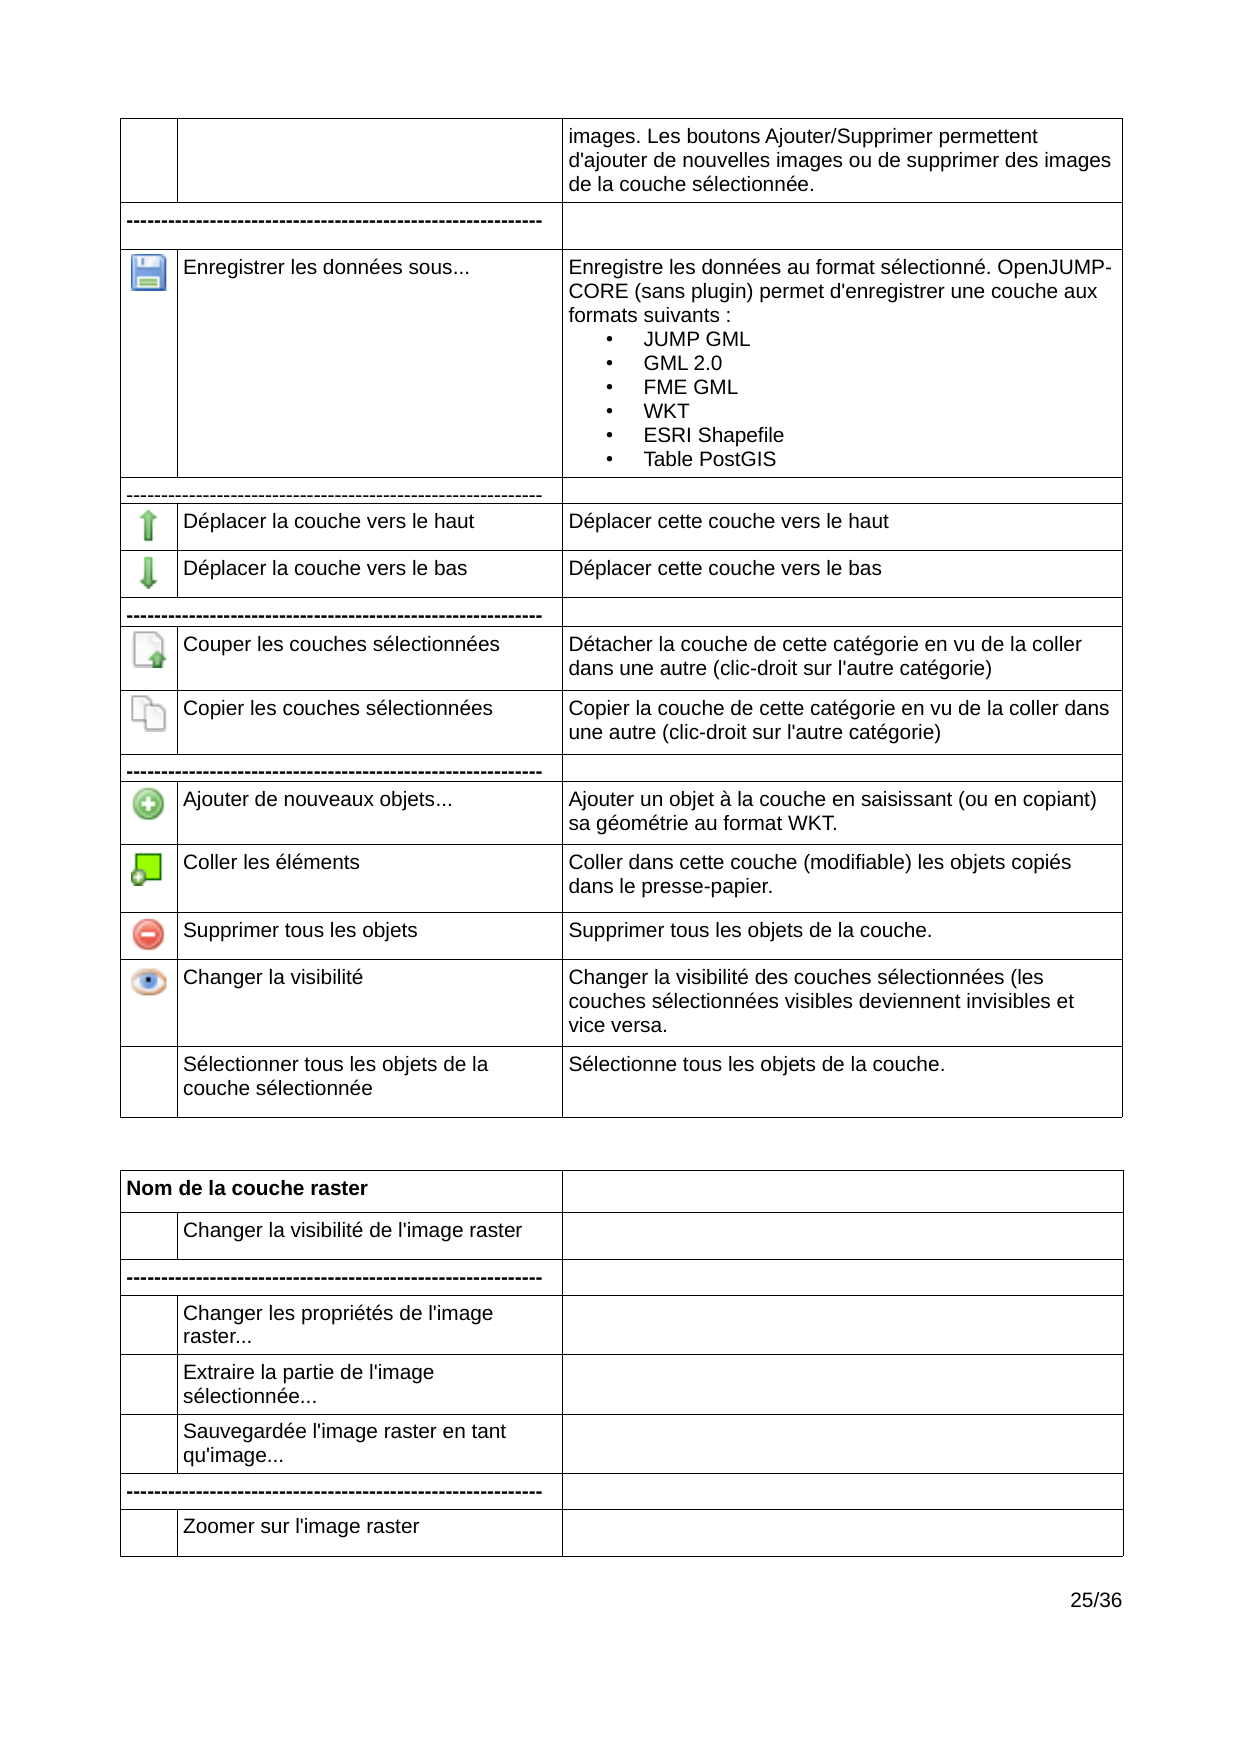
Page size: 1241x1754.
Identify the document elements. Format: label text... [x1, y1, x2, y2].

table_cell [563, 1415, 1123, 1473]
table_cell Copier les couches sélectionnées [178, 691, 562, 753]
table_cell [121, 627, 177, 690]
table_cell Changer la visibilité [178, 960, 562, 1046]
table_cell Sélectionner tous les objets de la couche sélectionnée [178, 1047, 562, 1117]
table_cell Déplacer la couche vers le haut [178, 504, 562, 550]
table_cell Changer la visibilité des couches sélectionnées (les couches sélectionnées visibles deviennent invisibles et vice versa. [563, 960, 1122, 1046]
table_cell [121, 504, 177, 508]
table_cell [121, 691, 177, 753]
table_cell Extraire la partie de l'image sélectionnée... [178, 1355, 562, 1413]
table_cell Détacher la couche de cette catégorie en vu de la coller dans une autre (clic-droit sur l'autre catégorie) [563, 627, 1122, 690]
table_cell ------------------------------------------------------------ [121, 203, 562, 249]
table_cell [121, 782, 177, 844]
table_cell [121, 1415, 177, 1473]
table_cell [121, 551, 177, 597]
table_cell [563, 478, 1122, 503]
table_header [563, 1171, 1123, 1212]
table_cell [178, 119, 562, 202]
table_cell Ajouter un objet à la couche en saisissant (ou en copiant) sa géométrie au format WKT. [563, 782, 1122, 844]
table_cell [563, 1510, 1123, 1556]
table_cell Enregistrer les données sous... [178, 250, 562, 477]
picture [131, 254, 167, 291]
picture [131, 508, 167, 544]
table_cell Supprimer tous les objets de la couche. [563, 913, 1122, 959]
table_cell Sélectionne tous les objets de la couche. [563, 1047, 1122, 1117]
table_cell Déplacer cette couche vers le bas [563, 551, 1122, 597]
table_cell [121, 509, 177, 550]
table_cell ------------------------------------------------------------ [121, 1474, 562, 1508]
picture [131, 555, 167, 592]
table_cell Changer les propriétés de l'image raster... [178, 1296, 562, 1354]
table_cell [121, 1047, 177, 1117]
table_cell Supprimer tous les objets [178, 913, 562, 959]
table_cell ------------------------------------------------------------ [121, 478, 562, 503]
table_cell [121, 960, 177, 1046]
table_cell Changer la visibilité de l'image raster [178, 1213, 562, 1259]
table_cell [121, 845, 177, 912]
table_cell Enregistre les données au format sélectionné. OpenJUMP-CORE (sans plugin) permet d'enregistrer une couche aux formats suivants : JUMP GML GML 2.0 FME GML WKT ESRI Shapefile Table PostGIS [563, 250, 1122, 477]
table_cell [563, 1213, 1123, 1259]
table_cell Déplacer la couche vers le bas [178, 551, 562, 597]
table_cell ------------------------------------------------------------ [121, 598, 562, 626]
table_cell Sauvegardée l'image raster en tant qu'image... [178, 1415, 562, 1473]
table_cell [121, 250, 177, 477]
picture [131, 965, 167, 1001]
table_cell Déplacer cette couche vers le haut [563, 504, 1122, 550]
table_cell ------------------------------------------------------------ [121, 755, 562, 781]
table_cell Coller dans cette couche (modifiable) les objets copiés dans le presse-papier. [563, 845, 1122, 912]
table_cell Ajouter de nouveaux objets... [178, 782, 562, 844]
table_cell Copier la couche de cette catégorie en vu de la coller dans une autre (clic-droit sur l'autre catégorie) [563, 691, 1122, 753]
picture [131, 695, 167, 732]
table_cell Zoomer sur l'image raster [178, 1510, 562, 1556]
picture [131, 850, 167, 886]
table_cell Couper les couches sélectionnées [178, 627, 562, 690]
table_cell [563, 1260, 1123, 1294]
picture [131, 631, 167, 668]
table_cell images. Les boutons Ajouter/Supprimer permettent d'ajouter de nouvelles images ou de supprimer des images de la couche sélectionnée. [563, 119, 1122, 202]
table_cell [563, 1355, 1123, 1413]
table_cell [563, 1474, 1123, 1508]
table_cell [121, 1296, 177, 1354]
table_header Nom de la couche raster [121, 1171, 562, 1212]
table_cell [121, 1510, 177, 1556]
table_cell ------------------------------------------------------------ [121, 1260, 562, 1294]
table_cell [121, 1213, 177, 1259]
table_cell [563, 203, 1122, 249]
table_cell [563, 598, 1122, 626]
table_cell [563, 755, 1122, 781]
table_cell Coller les éléments [178, 845, 562, 912]
table_cell [121, 119, 177, 202]
picture [131, 917, 167, 953]
table_cell [121, 913, 177, 959]
picture [131, 786, 167, 823]
table_cell [121, 1355, 177, 1413]
table_cell [563, 1296, 1123, 1354]
